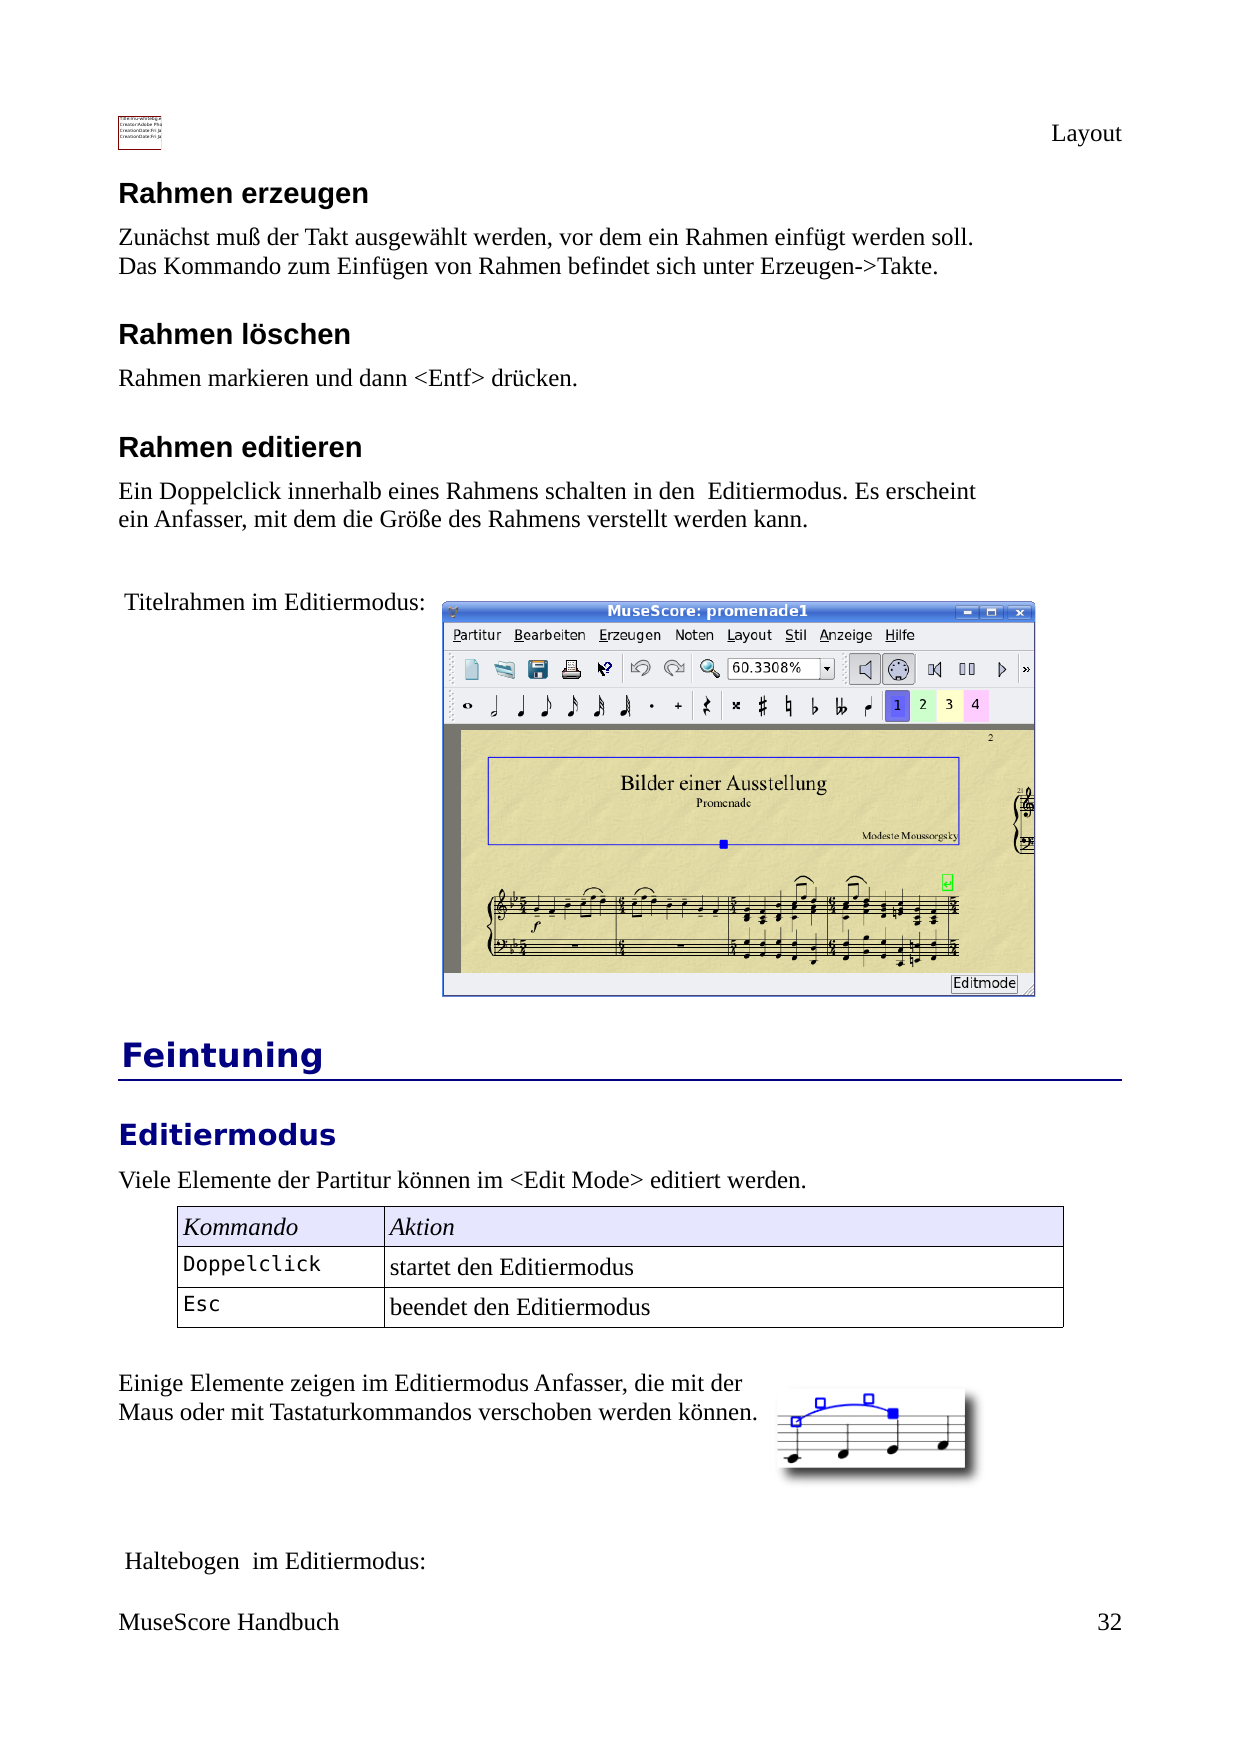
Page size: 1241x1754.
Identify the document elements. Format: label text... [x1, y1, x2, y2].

subtitle Rahmen erzeugen [118, 176, 1122, 210]
text Viele Elemente der Partitur können im <Edit Mode> editiert werden. [118, 1165, 1004, 1193]
subtitle Feintuning [118, 1034, 1122, 1079]
text Rahmen markieren und dann <Entf> drücken. [118, 363, 1004, 392]
table_header Aktion [385, 1207, 1063, 1246]
text Ein Doppelclick innerhalb eines Rahmens schalten in den Editiermodus. Es erscheint ein Anfasser, mit dem die Größe des Rahmens verstellt werden kann. [118, 476, 1004, 533]
subtitle Rahmen löschen [118, 317, 1122, 351]
subtitle Rahmen editieren [118, 430, 1122, 463]
table_cell Esc [178, 1288, 384, 1327]
table_cell beendet den Editiermodus [385, 1288, 1063, 1327]
subtitle Editiermodus [118, 1118, 1122, 1152]
table_cell startet den Editiermodus [385, 1247, 1063, 1287]
text Einige Elemente zeigen im Editiermodus Anfasser, die mit der Maus oder mit Tastaturkommandos verschoben werden können. [118, 1368, 1004, 1492]
text Haltebogen im Editiermodus: [118, 1546, 1004, 1575]
table_cell Doppelclick [178, 1247, 384, 1287]
picture [442, 601, 1036, 997]
text Titelrahmen im Editiermodus: [118, 587, 1004, 996]
table_header Kommando [178, 1207, 384, 1246]
text Zunächst muß der Takt ausgewählt werden, vor dem ein Rahmen einfügt werden soll. Das Kommando zum Einfügen von Rahmen befindet sich unter Erzeugen->Takte. [118, 222, 1004, 280]
picture [770, 1381, 990, 1493]
